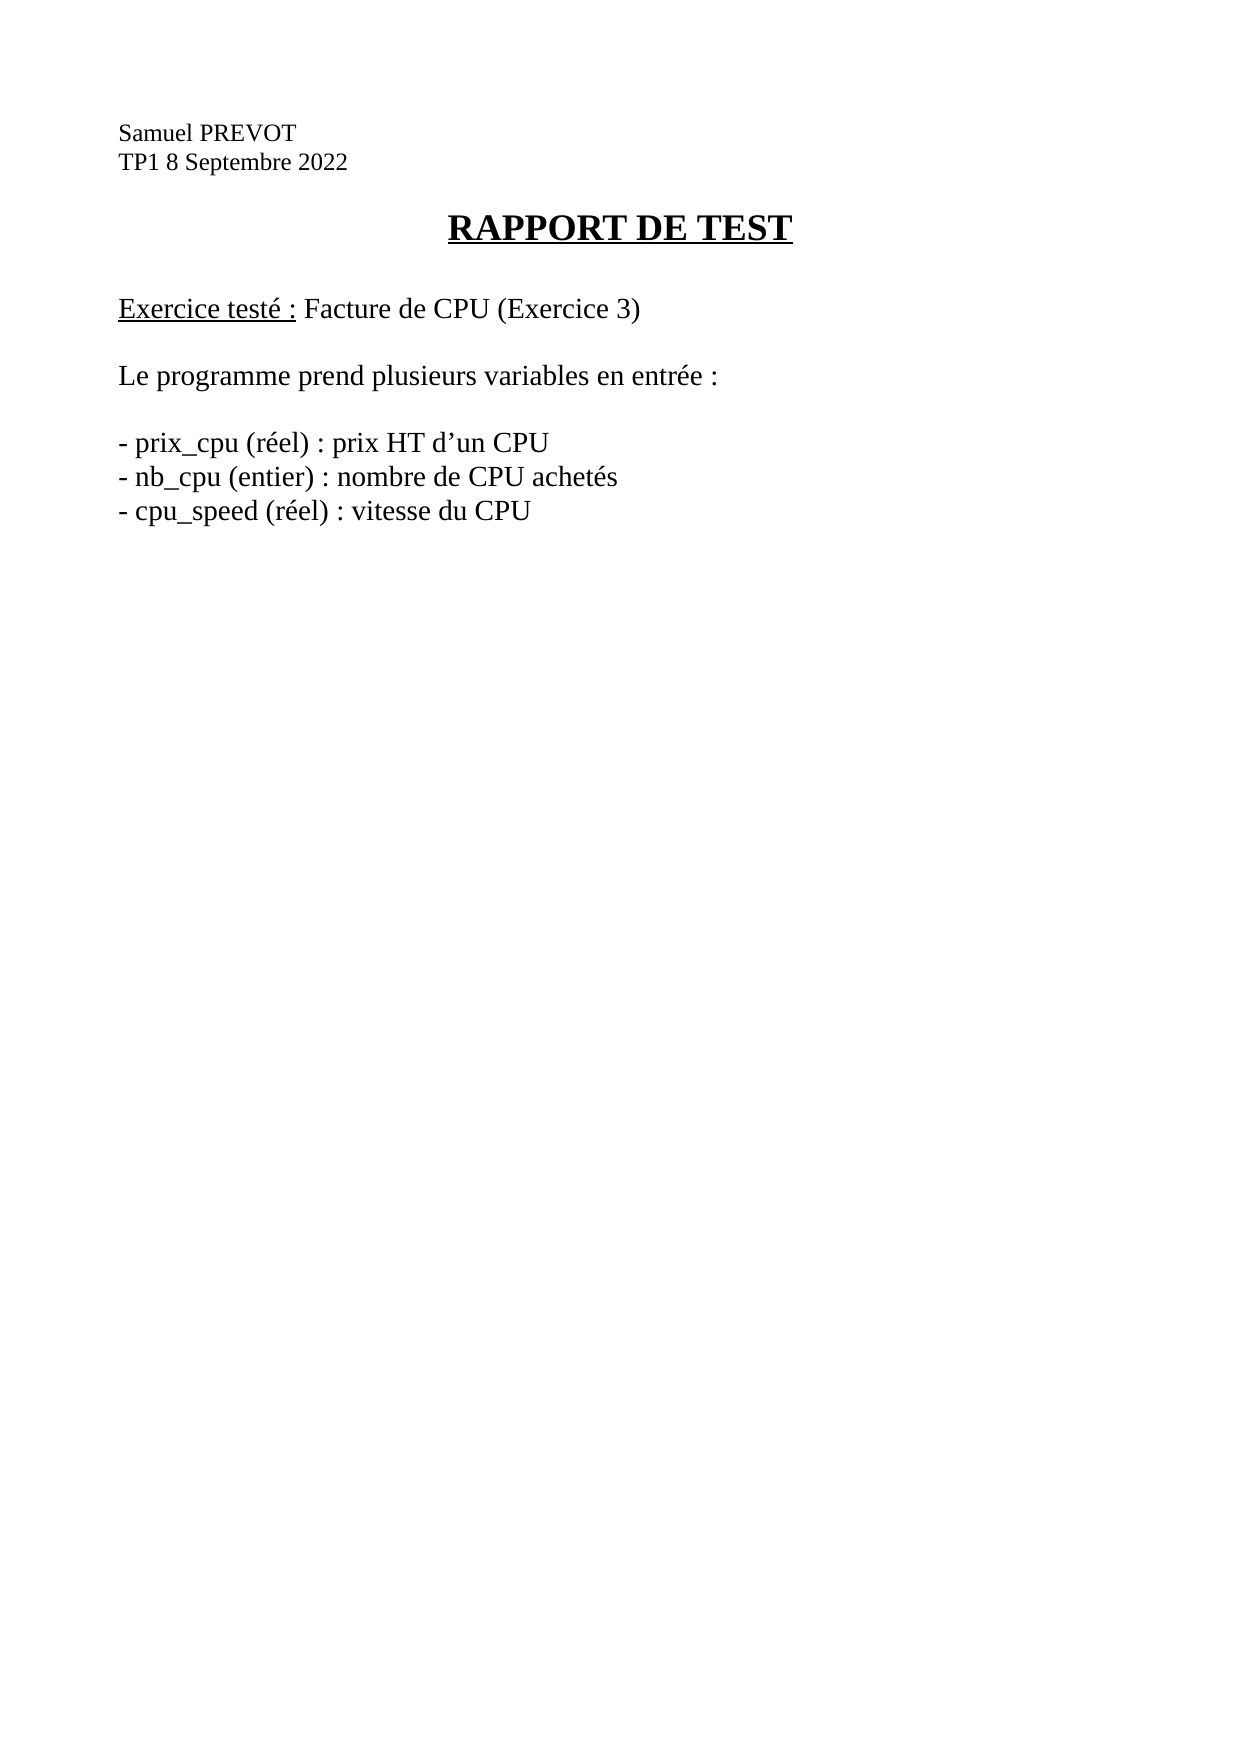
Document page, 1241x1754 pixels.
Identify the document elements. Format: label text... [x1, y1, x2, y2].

text - nb_cpu (entier) : nombre de CPU achetés [118, 459, 1122, 493]
text RAPPORT DE TEST [118, 205, 1122, 248]
text Exercice testé : Facture de CPU (Exercice 3) [118, 291, 1122, 325]
text - prix_cpu (réel) : prix HT d’un CPU [118, 426, 1122, 459]
text Le programme prend plusieurs variables en entrée : [118, 358, 1122, 392]
text - cpu_speed (réel) : vitesse du CPU [118, 493, 1122, 526]
